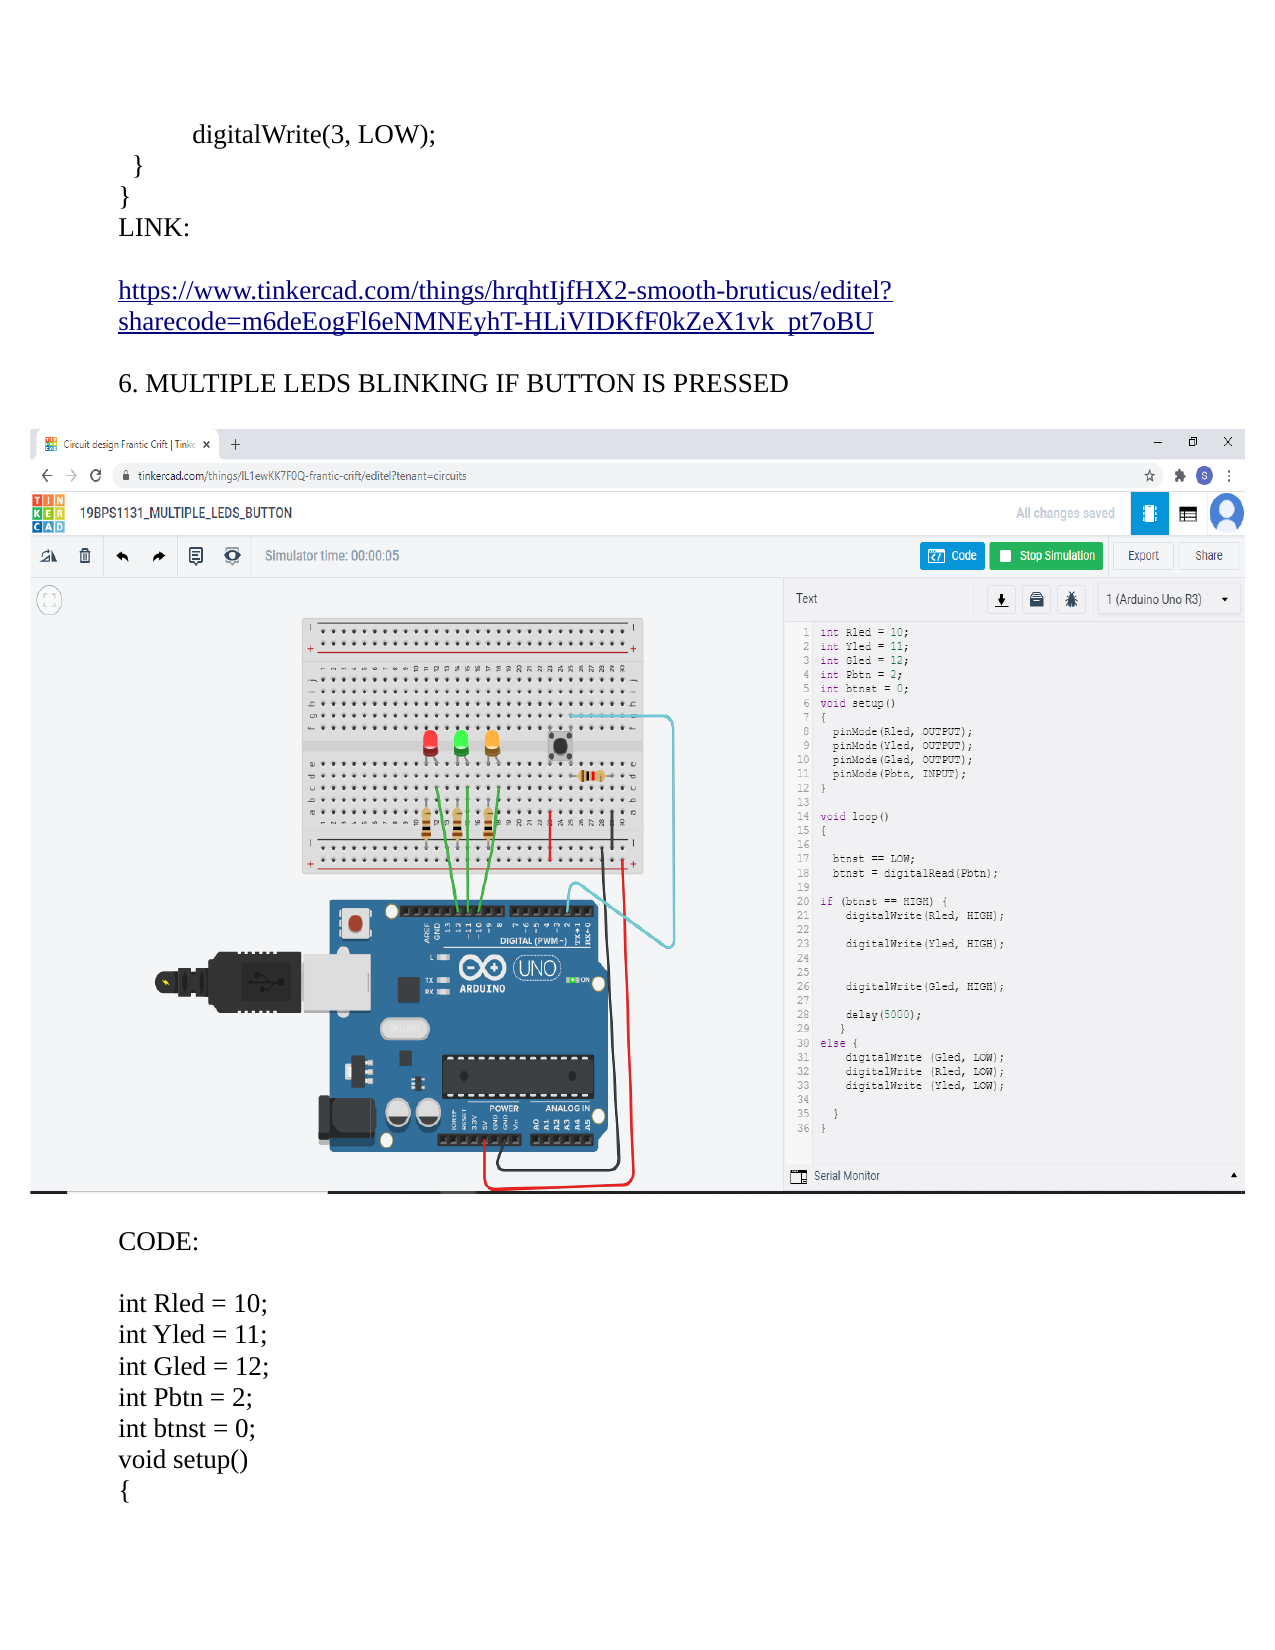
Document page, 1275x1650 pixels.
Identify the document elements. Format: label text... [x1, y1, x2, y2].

text 6. MULTIPLE LEDS BLINKING IF BUTTON IS PRESSED [118, 367, 1157, 398]
text } [118, 149, 1157, 180]
text int Pbtn = 2; [118, 1381, 1157, 1412]
text LINK: [118, 212, 1157, 243]
text https://www.tinkercad.com/things/hrqhtIjfHX2-smooth-bruticus/editel?sharecode=m6deEogFl6eNMNEyhT-HLiVIDKfF0kZeX1vk_pt7oBU [118, 274, 1157, 336]
text int btnst = 0; [118, 1412, 1157, 1443]
text void setup() [118, 1443, 1157, 1474]
text { [118, 1474, 1157, 1505]
text int Gled = 12; [118, 1350, 1157, 1381]
text int Rled = 10; [118, 1287, 1157, 1318]
text int Yled = 11; [118, 1318, 1157, 1350]
text digitalWrite(3, LOW); [118, 118, 1157, 149]
text CODE: [118, 1225, 1157, 1256]
text } [118, 180, 1157, 212]
picture [30, 429, 1245, 1194]
